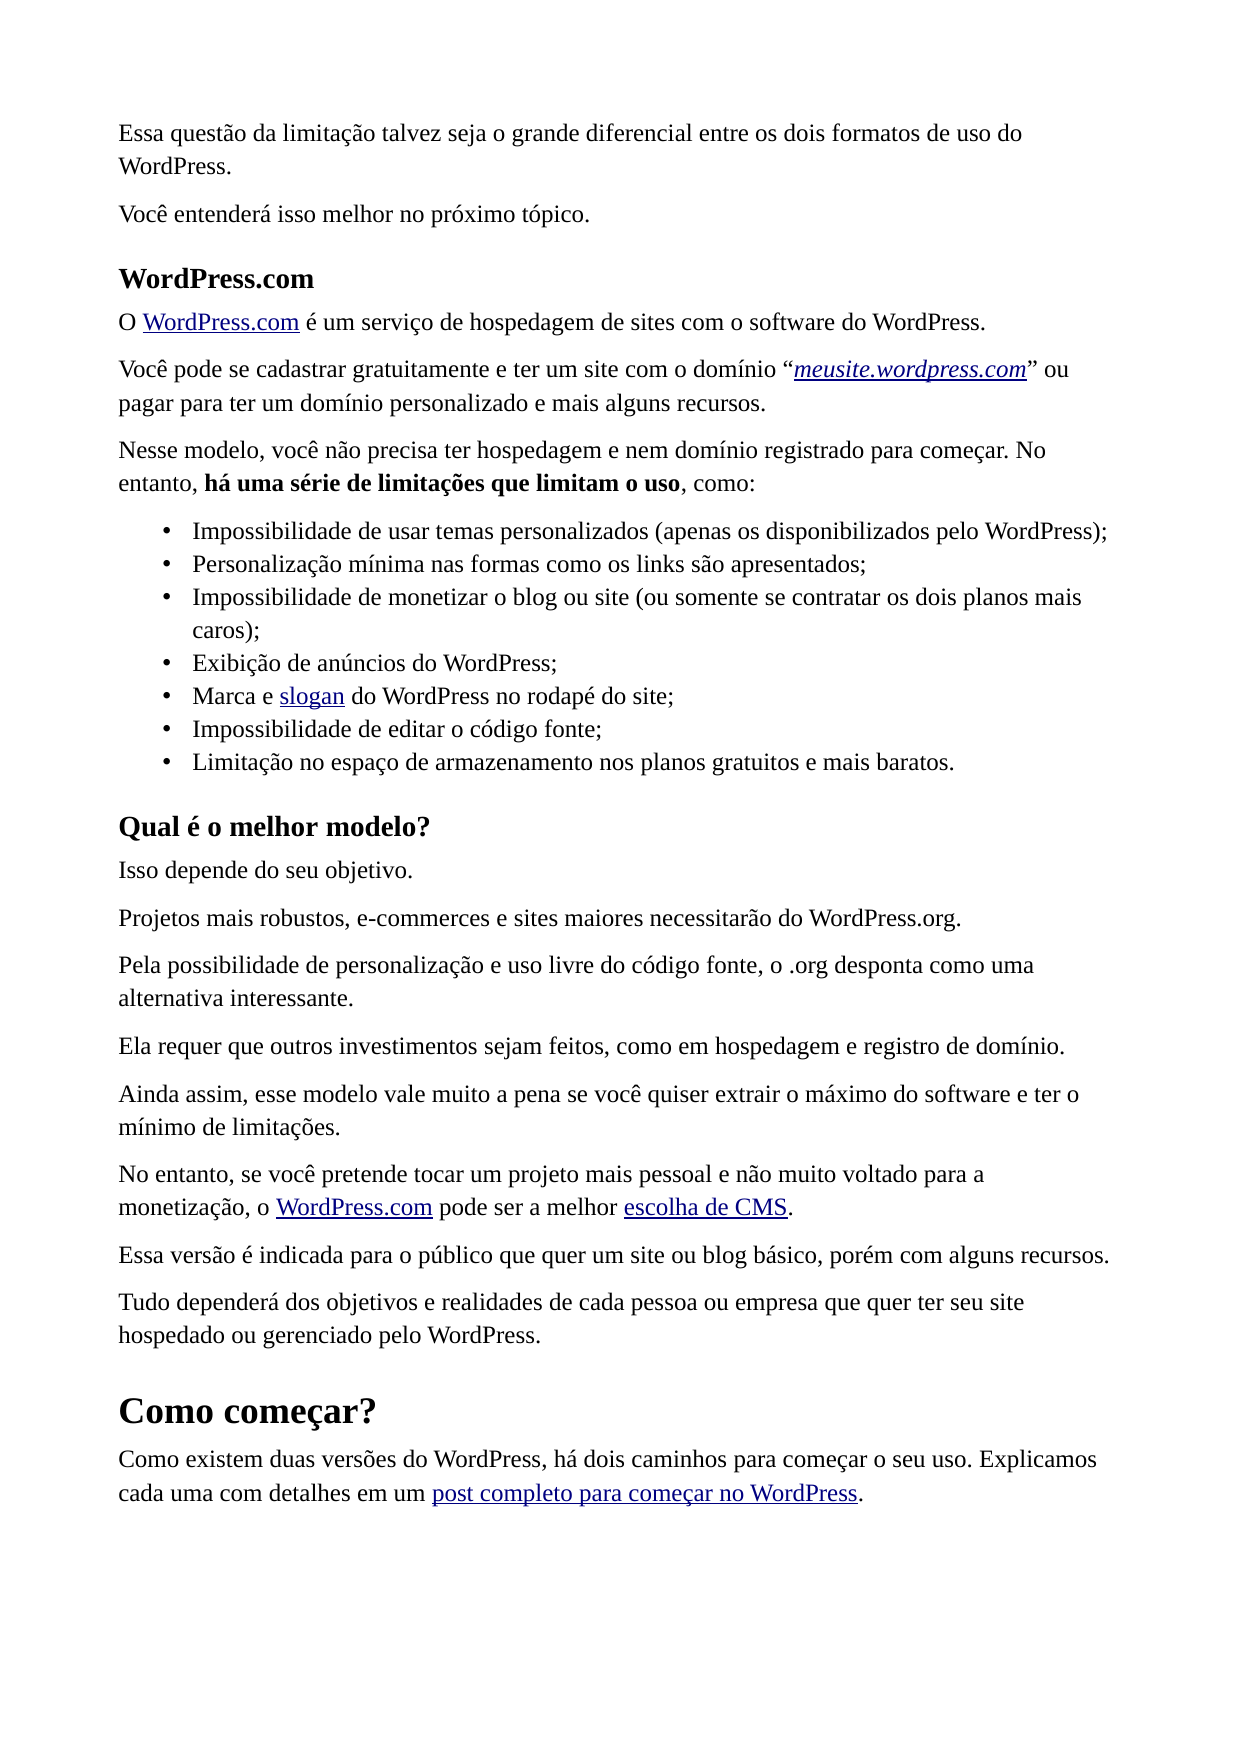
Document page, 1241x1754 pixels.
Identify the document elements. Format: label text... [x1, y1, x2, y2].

text Você pode se cadastrar gratuitamente e ter um site com o domínio “meusite.wordpress.com” ou pagar para ter um domínio personalizado e mais alguns recursos. [118, 354, 1122, 416]
list Marca e slogan do WordPress no rodapé do site; [162, 681, 1122, 710]
subtitle Qual é o melhor modelo? [118, 809, 1122, 843]
text Nesse modelo, você não precisa ter hospedagem e nem domínio registrado para começar. No entanto, há uma série de limitações que limitam o uso, como: [118, 435, 1122, 497]
text Essa versão é indicada para o público que quer um site ou blog básico, porém com alguns recursos. [118, 1240, 1122, 1269]
text Isso depende do seu objetivo. [118, 855, 1122, 884]
list Impossibilidade de editar o código fonte; [162, 714, 1122, 743]
text Tudo dependerá dos objetivos e realidades de cada pessoa ou empresa que quer ter seu site hospedado ou gerenciado pelo WordPress. [118, 1287, 1122, 1349]
text Você entenderá isso melhor no próximo tópico. [118, 199, 1122, 227]
list Exibição de anúncios do WordPress; [162, 648, 1122, 677]
text Pela possibilidade de personalização e uso livre do código fonte, o .org desponta como uma alternativa interessante. [118, 950, 1122, 1012]
list Personalização mínima nas formas como os links são apresentados; [162, 549, 1122, 578]
list Impossibilidade de monetizar o blog ou site (ou somente se contratar os dois planos mais caros); [162, 582, 1122, 644]
subtitle Como começar? [118, 1389, 1122, 1432]
text Ainda assim, esse modelo vale muito a pena se você quiser extrair o máximo do software e ter o mínimo de limitações. [118, 1079, 1122, 1140]
text O WordPress.com é um serviço de hospedagem de sites com o software do WordPress. [118, 307, 1122, 336]
subtitle WordPress.com [118, 261, 1122, 294]
text Como existem duas versões do WordPress, há dois caminhos para começar o seu uso. Explicamos cada uma com detalhes em um post completo para começar no WordPress. [118, 1444, 1122, 1506]
list Limitação no espaço de armazenamento nos planos gratuitos e mais baratos. [162, 747, 1122, 776]
text Essa questão da limitação talvez seja o grande diferencial entre os dois formatos de uso do WordPress. [118, 118, 1122, 180]
text Ela requer que outros investimentos sejam feitos, como em hospedagem e registro de domínio. [118, 1031, 1122, 1060]
text No entanto, se você pretende tocar um projeto mais pessoal e não muito voltado para a monetização, o WordPress.com pode ser a melhor escolha de CMS. [118, 1159, 1122, 1221]
list Impossibilidade de usar temas personalizados (apenas os disponibilizados pelo WordPress); [162, 516, 1122, 544]
text Projetos mais robustos, e-commerces e sites maiores necessitarão do WordPress.org. [118, 903, 1122, 932]
